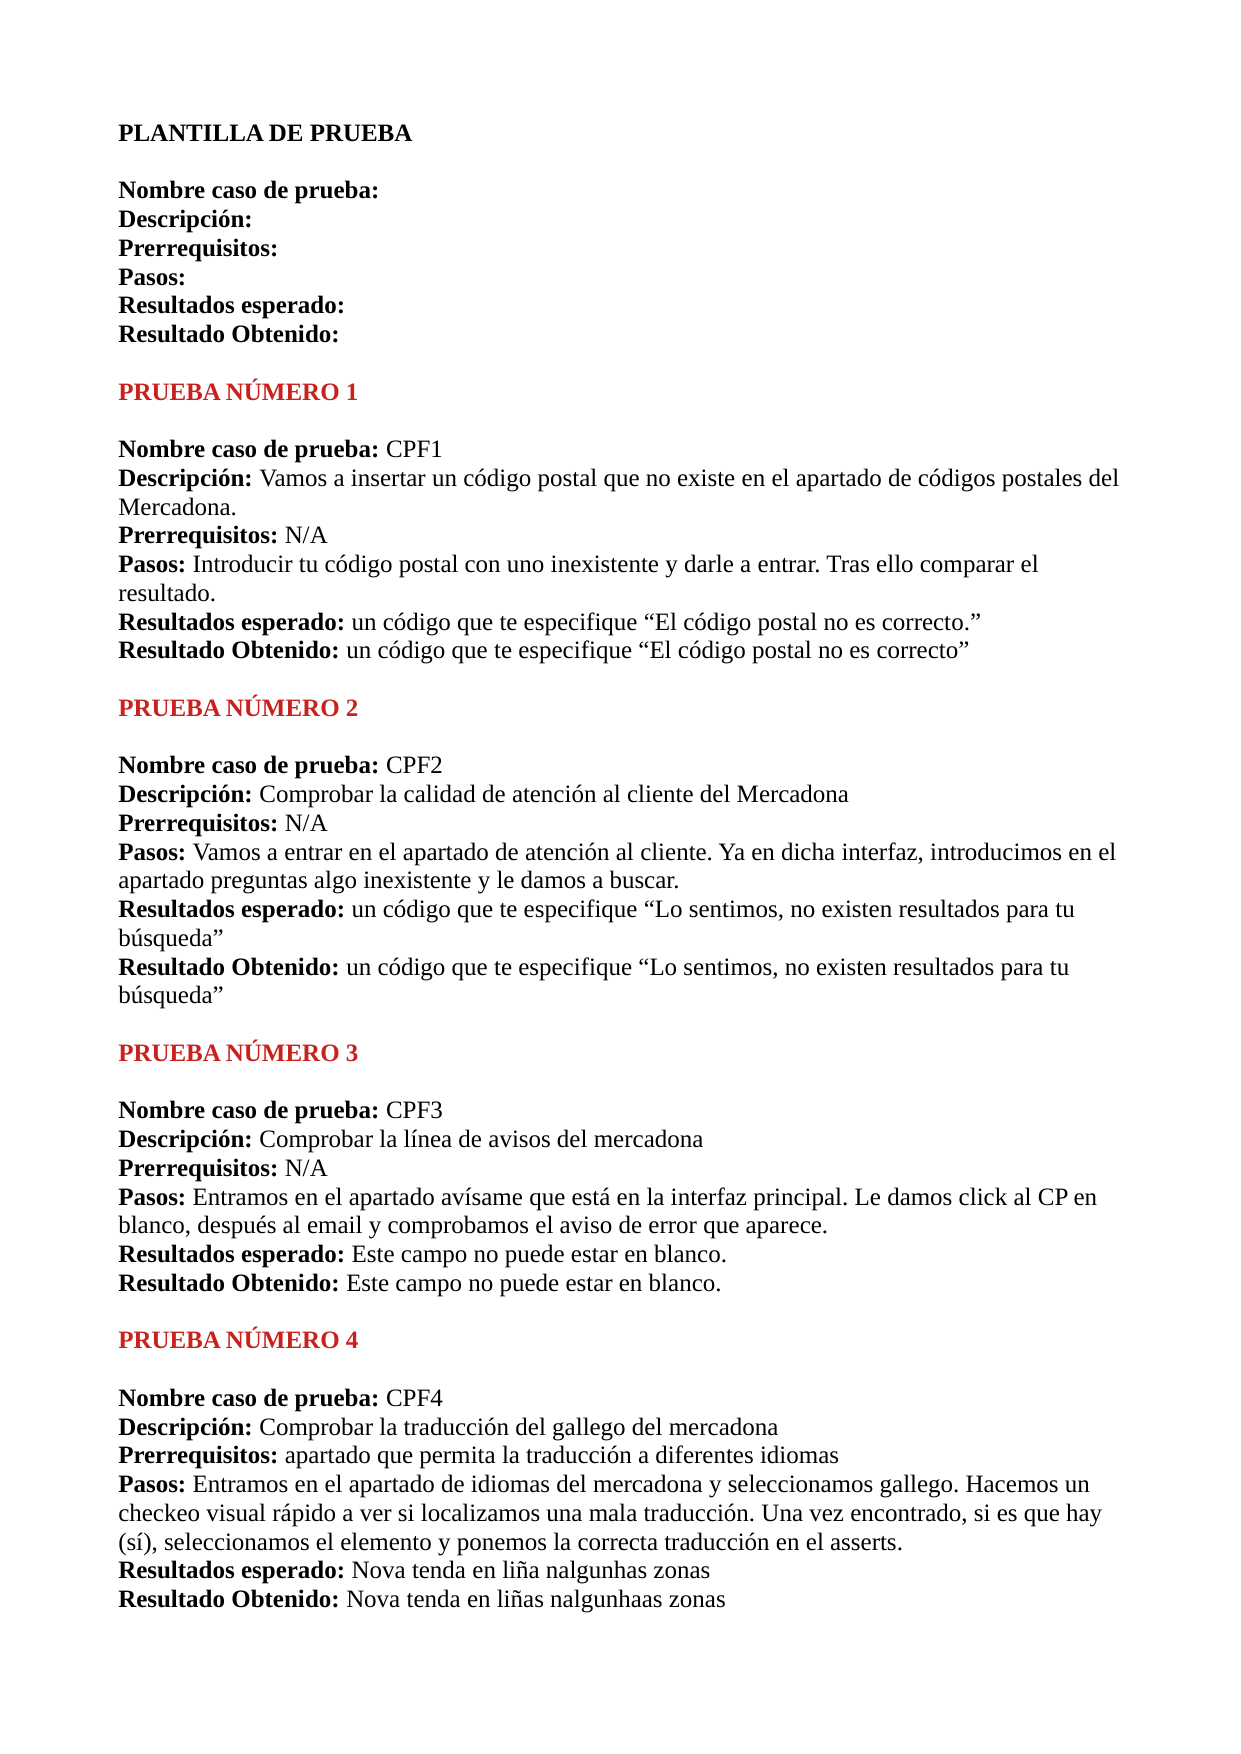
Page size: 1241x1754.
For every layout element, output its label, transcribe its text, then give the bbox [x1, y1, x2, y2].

text PRUEBA NÚMERO 1 [118, 377, 1122, 406]
text Resultados esperado: un código que te especifique “El código postal no es correcto.” [118, 607, 1122, 636]
text Descripción: Comprobar la traducción del gallego del mercadona [118, 1412, 1122, 1441]
text Nombre caso de prueba: CPF1 [118, 434, 1122, 463]
text Prerrequisitos: [118, 233, 1122, 262]
text Resultados esperado: [118, 291, 1122, 319]
text Prerrequisitos: N/A [118, 521, 1122, 549]
text Descripción: Comprobar la calidad de atención al cliente del Mercadona [118, 779, 1122, 808]
text Resultado Obtenido: un código que te especifique “Lo sentimos, no existen resultados para tu búsqueda” [118, 952, 1122, 1009]
text Resultados esperado: un código que te especifique “Lo sentimos, no existen resultados para tu búsqueda” [118, 894, 1122, 952]
text Resultado Obtenido: un código que te especifique “El código postal no es correcto” [118, 636, 1122, 664]
text Pasos: Vamos a entrar en el apartado de atención al cliente. Ya en dicha interfaz, introducimos en el apartado preguntas algo inexistente y le damos a buscar. [118, 837, 1122, 894]
text Resultado Obtenido: Nova tenda en liñas nalgunhaas zonas [118, 1584, 1122, 1613]
text PRUEBA NÚMERO 3 [118, 1038, 1122, 1067]
text Resultado Obtenido: [118, 319, 1122, 348]
text Nombre caso de prueba: CPF4 [118, 1383, 1122, 1412]
text PRUEBA NÚMERO 2 [118, 693, 1122, 722]
text Pasos: [118, 262, 1122, 291]
text Pasos: Introducir tu código postal con uno inexistente y darle a entrar. Tras ello comparar el resultado. [118, 549, 1122, 607]
text Nombre caso de prueba: CPF2 [118, 751, 1122, 779]
text Prerrequisitos: apartado que permita la traducción a diferentes idiomas [118, 1441, 1122, 1469]
text Pasos: Entramos en el apartado avísame que está en la interfaz principal. Le damos click al CP en blanco, después al email y comprobamos el aviso de error que aparece. [118, 1182, 1122, 1239]
text Nombre caso de prueba: [118, 176, 1122, 204]
text Descripción: [118, 204, 1122, 233]
text Resultados esperado: Este campo no puede estar en blanco. [118, 1239, 1122, 1268]
text Prerrequisitos: N/A [118, 808, 1122, 837]
text Resultado Obtenido: Este campo no puede estar en blanco. [118, 1268, 1122, 1297]
text Descripción: Vamos a insertar un código postal que no existe en el apartado de códigos postales del Mercadona. [118, 463, 1122, 521]
text Pasos: Entramos en el apartado de idiomas del mercadona y seleccionamos gallego. Hacemos un checkeo visual rápido a ver si localizamos una mala traducción. Una vez encontrado, si es que hay (sí), seleccionamos el elemento y ponemos la correcta traducción en el asserts. [118, 1469, 1122, 1556]
text PLANTILLA DE PRUEBA [118, 118, 1122, 147]
text PRUEBA NÚMERO 4 [118, 1326, 1122, 1354]
text Prerrequisitos: N/A [118, 1153, 1122, 1182]
text Descripción: Comprobar la línea de avisos del mercadona [118, 1124, 1122, 1153]
text Resultados esperado: Nova tenda en liña nalgunhas zonas [118, 1556, 1122, 1584]
text Nombre caso de prueba: CPF3 [118, 1096, 1122, 1124]
